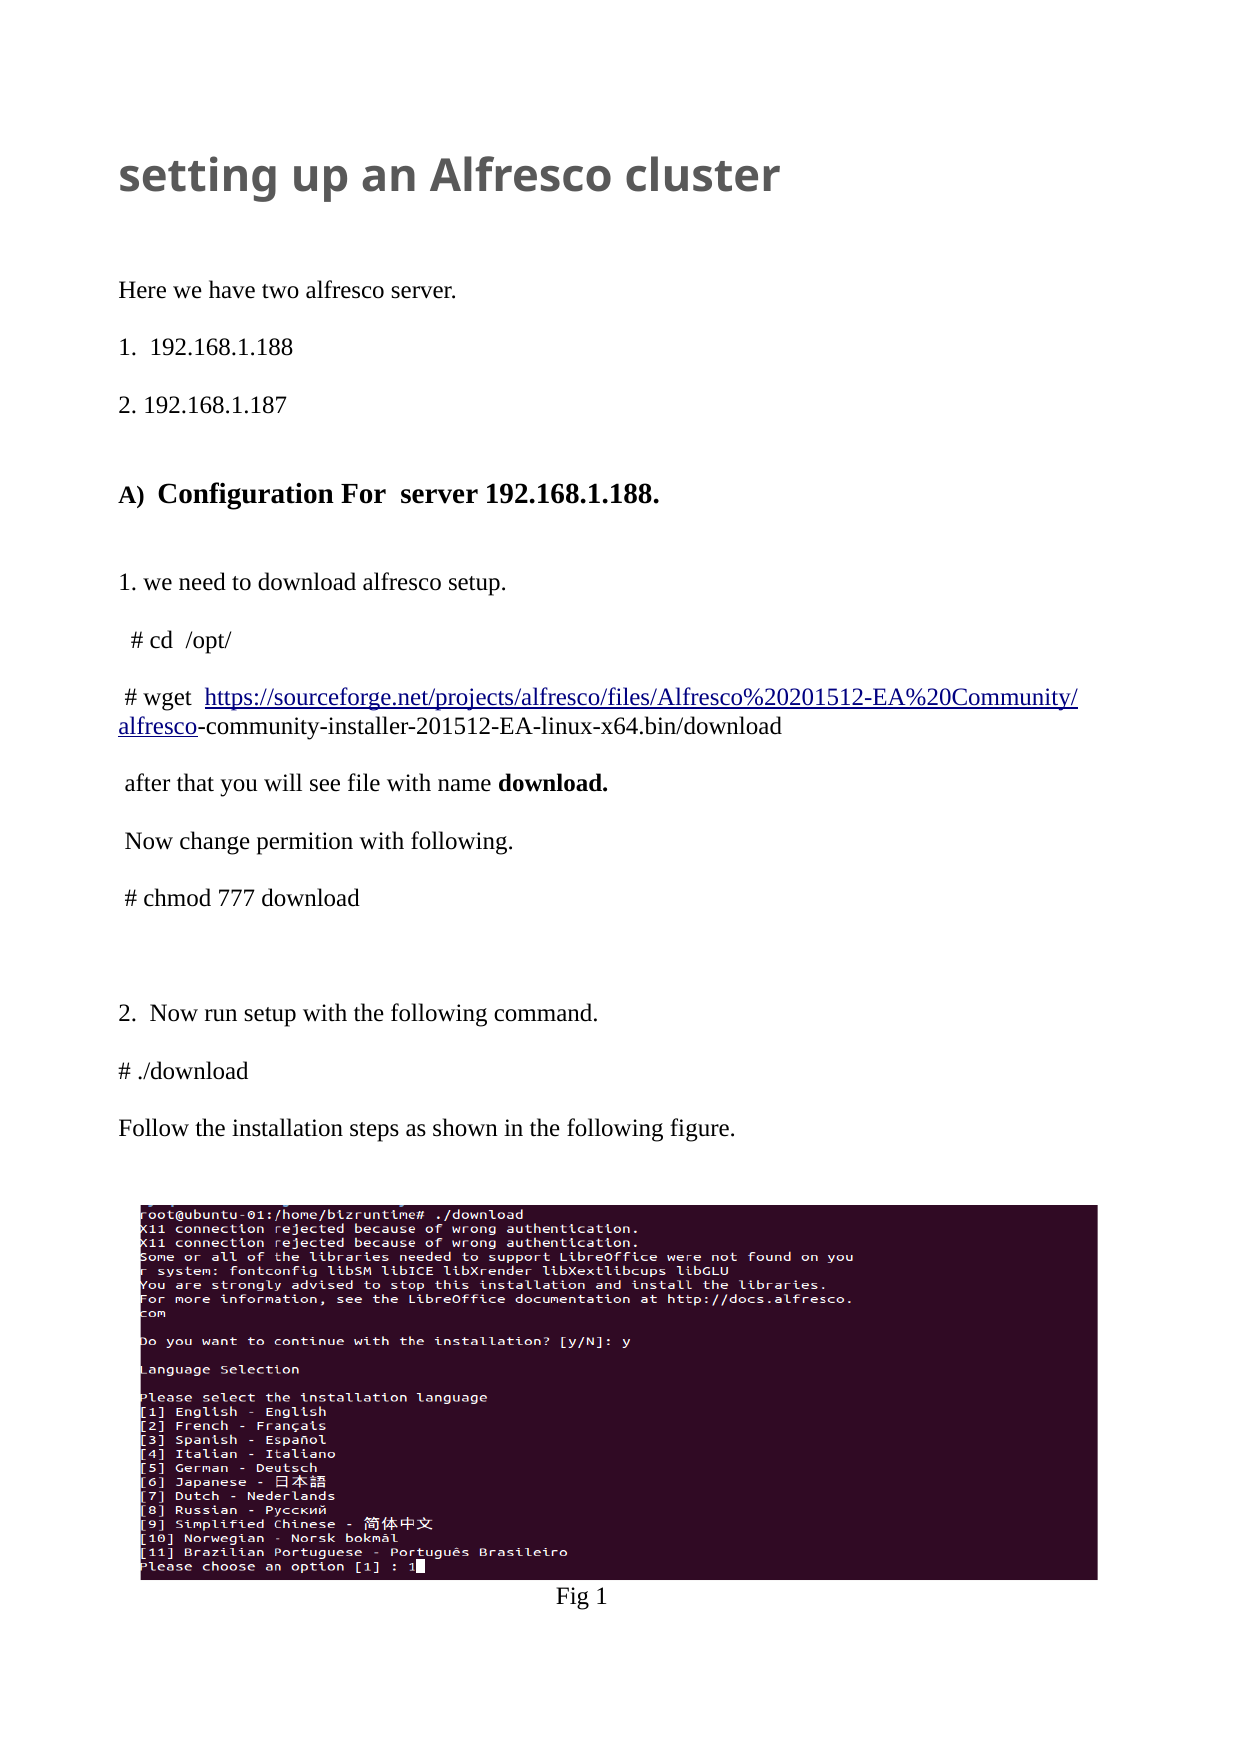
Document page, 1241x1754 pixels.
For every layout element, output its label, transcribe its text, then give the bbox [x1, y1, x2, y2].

picture [140, 1205, 1098, 1581]
text Follow the installation steps as shown in the following figure. [118, 1113, 1122, 1142]
text 2. 192.168.1.187 [118, 390, 1122, 419]
text Here we have two alfresco server. [118, 275, 1122, 304]
subtitle setting up an Alfresco cluster [118, 143, 1122, 205]
text # chmod 777 download [118, 883, 1122, 912]
text # cd /opt/ [118, 625, 1122, 653]
text # wget https://sourceforge.net/projects/alfresco/files/Alfresco%20201512-EA%20Community/alfresco-community-installer-201512-EA-linux-x64.bin/download [118, 682, 1122, 740]
text Fig 1 [118, 1200, 1122, 1609]
text after that you will see file with name download. [118, 768, 1122, 797]
text 1. 192.168.1.188 [118, 332, 1122, 361]
text # ./download [118, 1056, 1122, 1085]
text A) Configuration For server 192.168.1.188. [118, 476, 1122, 510]
text 2. Now run setup with the following command. [118, 998, 1122, 1027]
text 1. we need to download alfresco setup. [118, 567, 1122, 596]
text Now change permition with following. [118, 826, 1122, 855]
